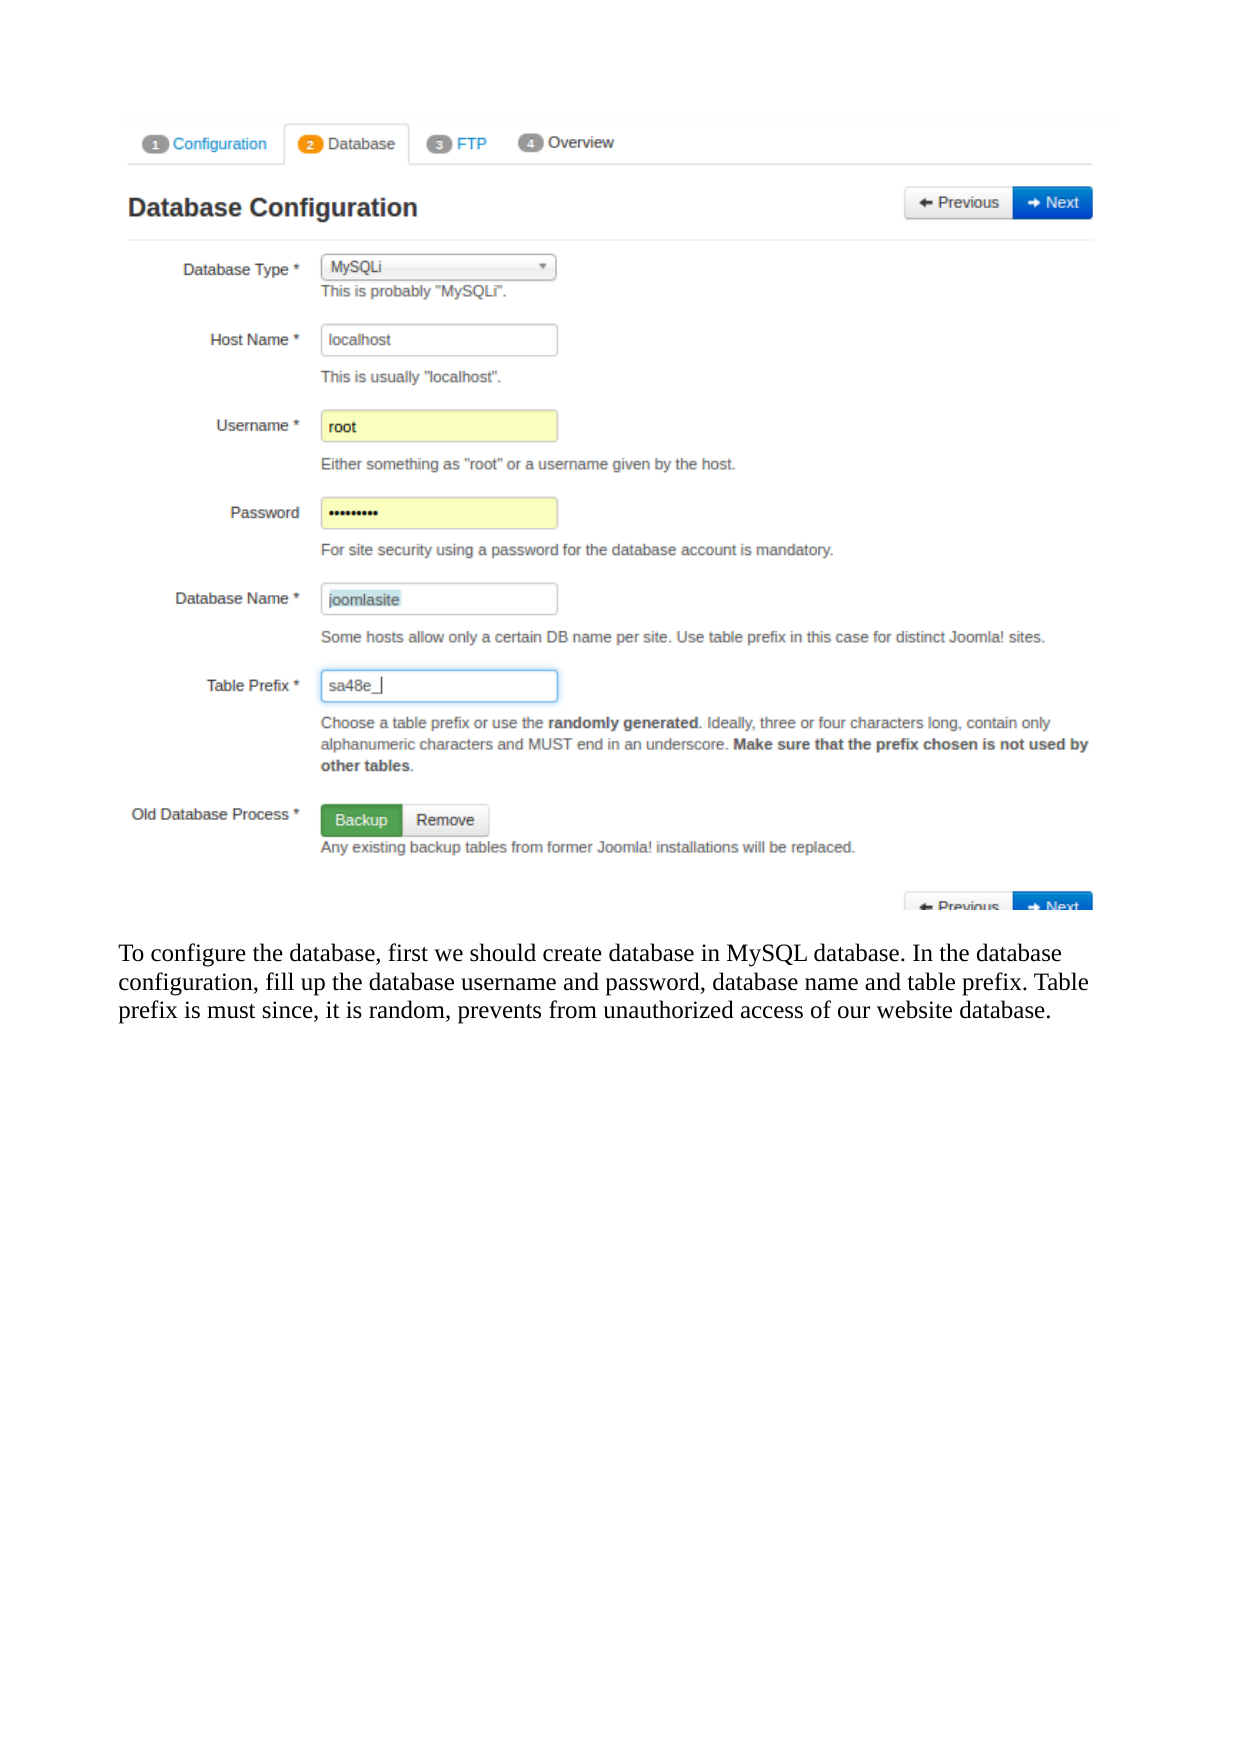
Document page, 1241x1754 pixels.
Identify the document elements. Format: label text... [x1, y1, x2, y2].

picture [118, 118, 1123, 910]
text To configure the database, first we should create database in MySQL database. In the database configuration, fill up the database username and password, database name and table prefix. Table prefix is must since, it is random, prevents from unauthorized access of our website database. [118, 938, 1122, 1024]
